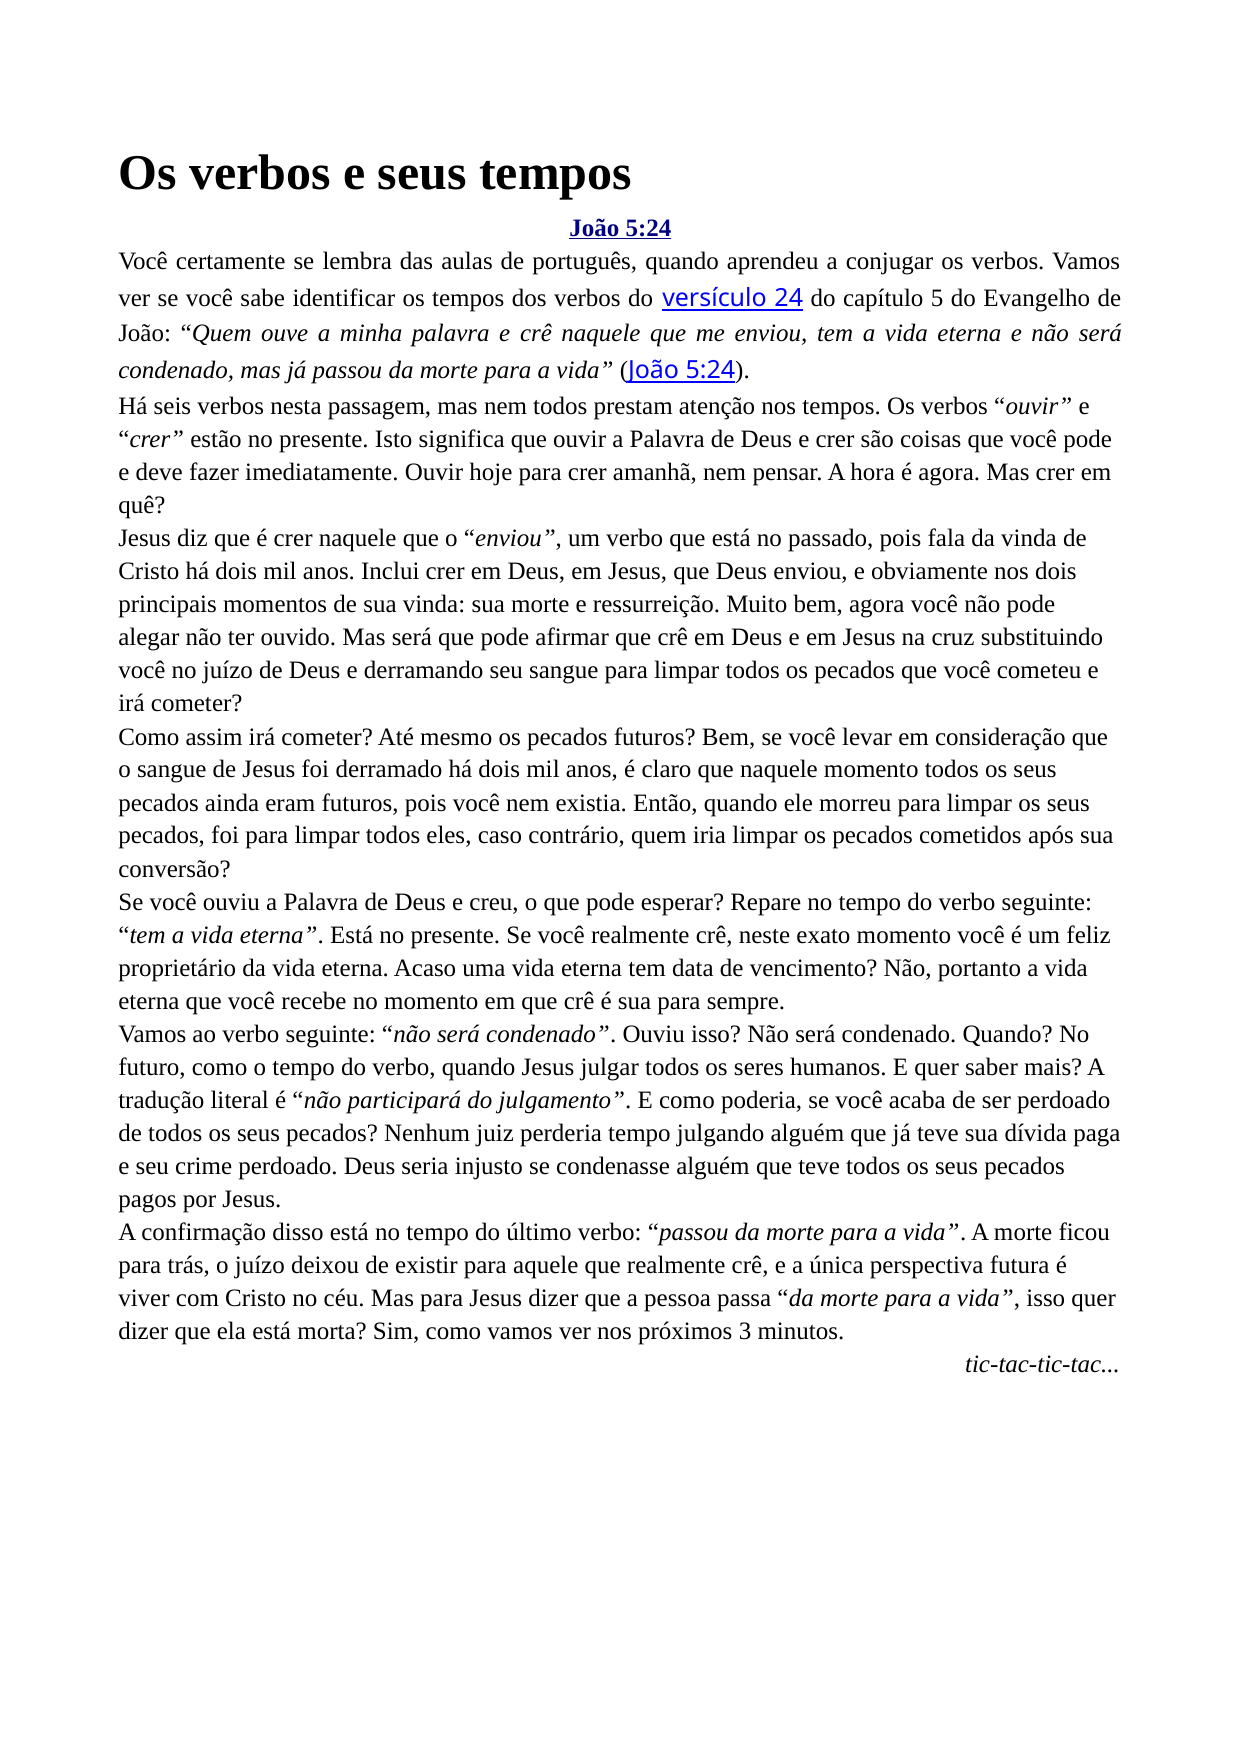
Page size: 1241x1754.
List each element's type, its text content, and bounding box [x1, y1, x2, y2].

text Há seis verbos nesta passagem, mas nem todos prestam atenção nos tempos. Os verbos “ouvir” e “crer” estão no presente. Isto significa que ouvir a Palavra de Deus e crer são coisas que você pode e deve fazer imediatamente. Ouvir hoje para crer amanhã, nem pensar. A hora é agora. Mas crer em quê? [118, 391, 1122, 519]
text A confirmação disso está no tempo do último verbo: “passou da morte para a vida”. A morte ficou para trás, o juízo deixou de existir para aquele que realmente crê, e a única perspectiva futura é viver com Cristo no céu. Mas para Jesus dizer que a pessoa passa “da morte para a vida”, isso quer dizer que ela está morta? Sim, como vamos ver nos próximos 3 minutos. [118, 1217, 1122, 1345]
text Vamos ao verbo seguinte: “não será condenado”. Ouviu isso? Não será condenado. Quando? No futuro, como o tempo do verbo, quando Jesus julgar todos os seres humanos. E quer saber mais? A tradução literal é “não participará do julgamento”. E como poderia, se você acaba de ser perdoado de todos os seus pecados? Nenhum juiz perderia tempo julgando alguém que já teve sua dívida paga e seu crime perdoado. Deus seria injusto se condenasse alguém que teve todos os seus pecados pagos por Jesus. [118, 1019, 1122, 1213]
text Como assim irá cometer? Até mesmo os pecados futuros? Bem, se você levar em consideração que o sangue de Jesus foi derramado há dois mil anos, é claro que naquele momento todos os seus pecados ainda eram futuros, pois você nem existia. Então, quando ele morreu para limpar os seus pecados, foi para limpar todos eles, caso contrário, quem iria limpar os pecados cometidos após sua conversão? [118, 722, 1122, 882]
subtitle Os verbos e seus tempos [118, 143, 1122, 201]
text Se você ouviu a Palavra de Deus e creu, o que pode esperar? Repare no tempo do verbo seguinte: “tem a vida eterna”. Está no presente. Se você realmente crê, neste exato momento você é um feliz proprietário da vida eterna. Acaso uma vida eterna tem data de vencimento? Não, portanto a vida eterna que você recebe no momento em que crê é sua para sempre. [118, 887, 1122, 1014]
text tic-tac-tic-tac... [118, 1349, 1122, 1378]
text Você certamente se lembra das aulas de português, quando aprendeu a conjugar os verbos. Vamos ver se você sabe identificar os tempos dos verbos do versículo 24 do capítulo 5 do Evangelho de João: “Quem ouve a minha palavra e crê naquele que me enviou, tem a vida eterna e não será condenado, mas já passou da morte para a vida” (João 5:24). [118, 246, 1122, 386]
text Jesus diz que é crer naquele que o “enviou”, um verbo que está no passado, pois fala da vinda de Cristo há dois mil anos. Inclui crer em Deus, em Jesus, que Deus enviou, e obviamente nos dois principais momentos de sua vinda: sua morte e ressurreição. Muito bem, agora você não pode alegar não ter ouvido. Mas será que pode afirmar que crê em Deus e em Jesus na cruz substituindo você no juízo de Deus e derramando seu sangue para limpar todos os pecados que você cometeu e irá cometer? [118, 523, 1122, 717]
text João 5:24 [118, 213, 1122, 242]
